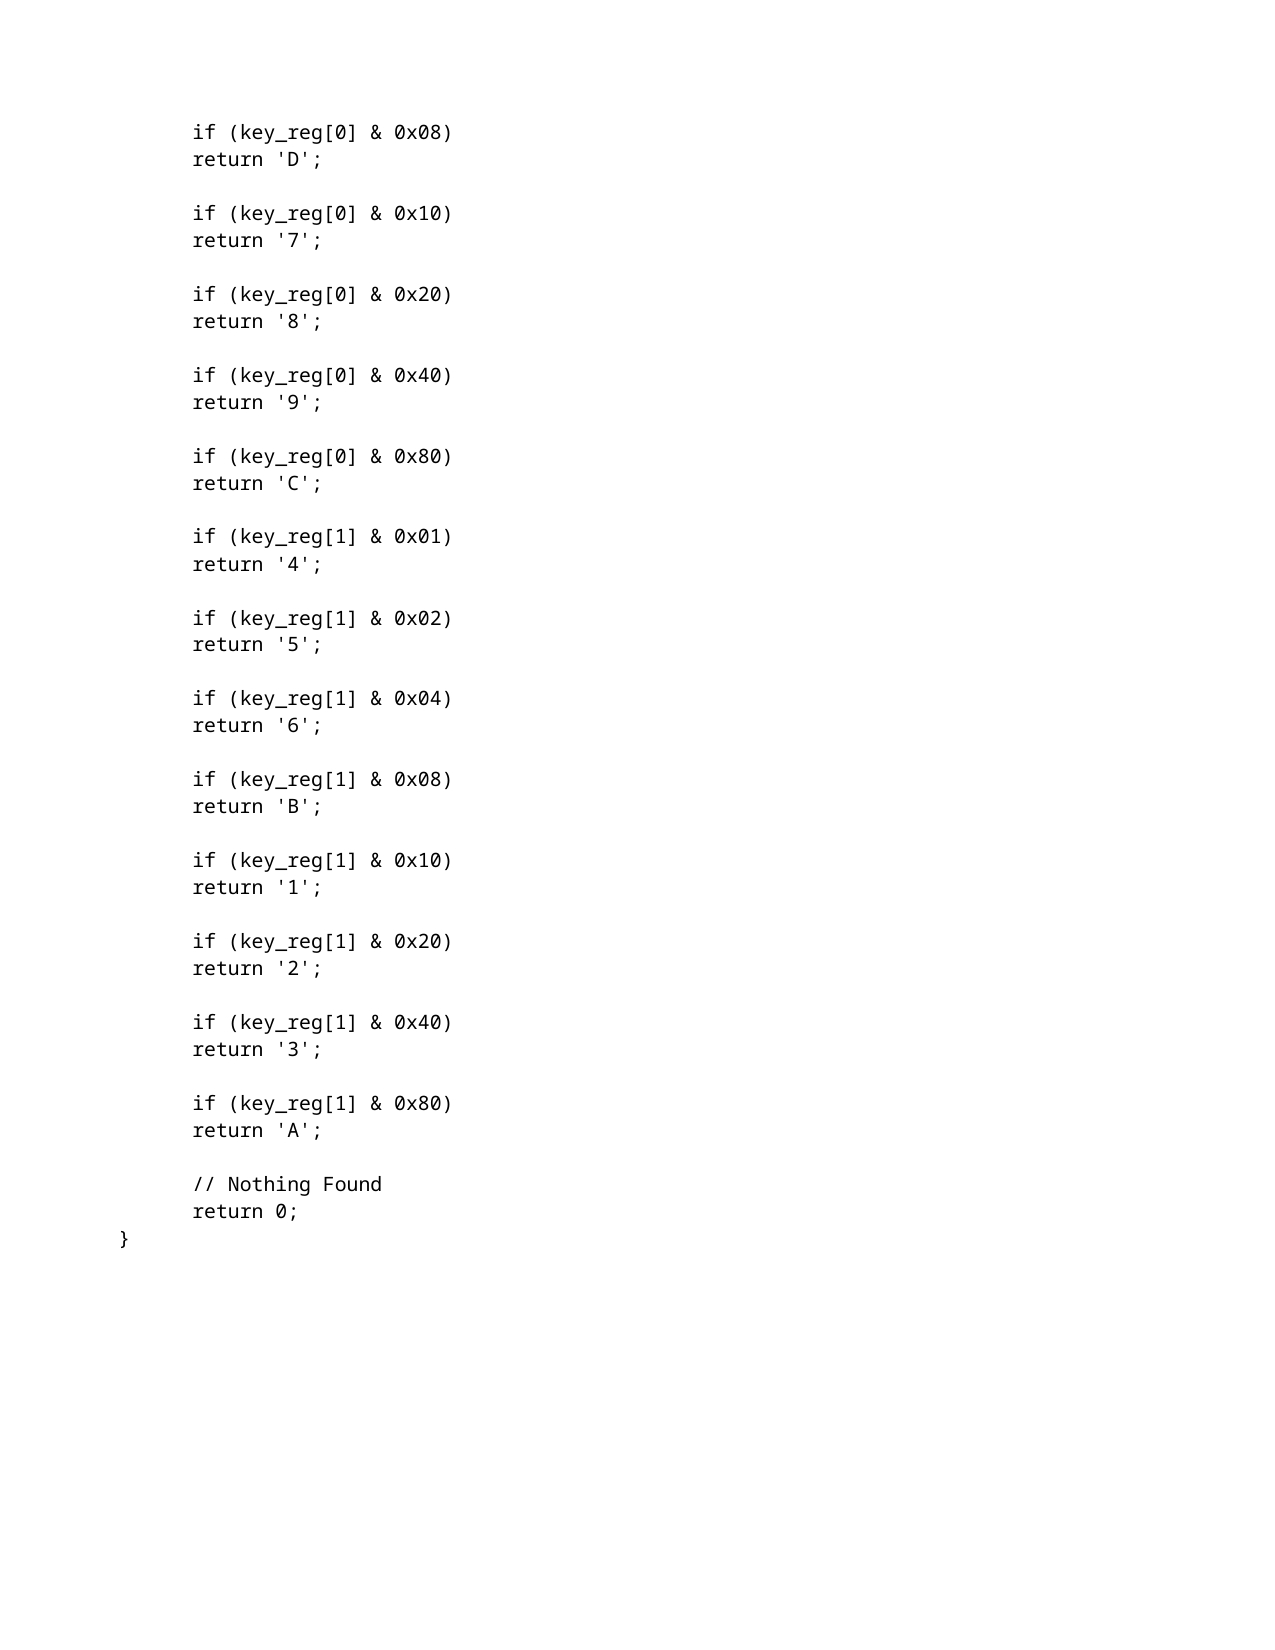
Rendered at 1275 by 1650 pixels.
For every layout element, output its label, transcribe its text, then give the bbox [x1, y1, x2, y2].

text return 'A'; [118, 1116, 1157, 1143]
text return '9'; [118, 388, 1157, 415]
text return 'B'; [118, 793, 1157, 819]
text return '2'; [118, 954, 1157, 981]
text return 'C'; [118, 469, 1157, 496]
text if (key_reg[1] & 0x40) [118, 1008, 1157, 1035]
text return '1'; [118, 873, 1157, 901]
text if (key_reg[0] & 0x08) [118, 118, 1157, 145]
text return 0; [118, 1197, 1157, 1224]
text if (key_reg[1] & 0x08) [118, 766, 1157, 793]
text if (key_reg[0] & 0x80) [118, 442, 1157, 469]
text if (key_reg[0] & 0x10) [118, 199, 1157, 226]
text if (key_reg[1] & 0x02) [118, 604, 1157, 631]
text return '7'; [118, 226, 1157, 253]
text // Nothing Found [118, 1170, 1157, 1197]
text if (key_reg[0] & 0x20) [118, 280, 1157, 307]
text if (key_reg[1] & 0x80) [118, 1089, 1157, 1116]
text if (key_reg[0] & 0x40) [118, 361, 1157, 388]
text return '4'; [118, 550, 1157, 577]
text if (key_reg[1] & 0x20) [118, 927, 1157, 954]
text return '6'; [118, 712, 1157, 739]
text return '5'; [118, 631, 1157, 658]
text if (key_reg[1] & 0x04) [118, 685, 1157, 712]
text if (key_reg[1] & 0x10) [118, 847, 1157, 873]
text return '3'; [118, 1035, 1157, 1062]
text return 'D'; [118, 145, 1157, 172]
text if (key_reg[1] & 0x01) [118, 523, 1157, 550]
text } [118, 1224, 1157, 1251]
text return '8'; [118, 307, 1157, 334]
